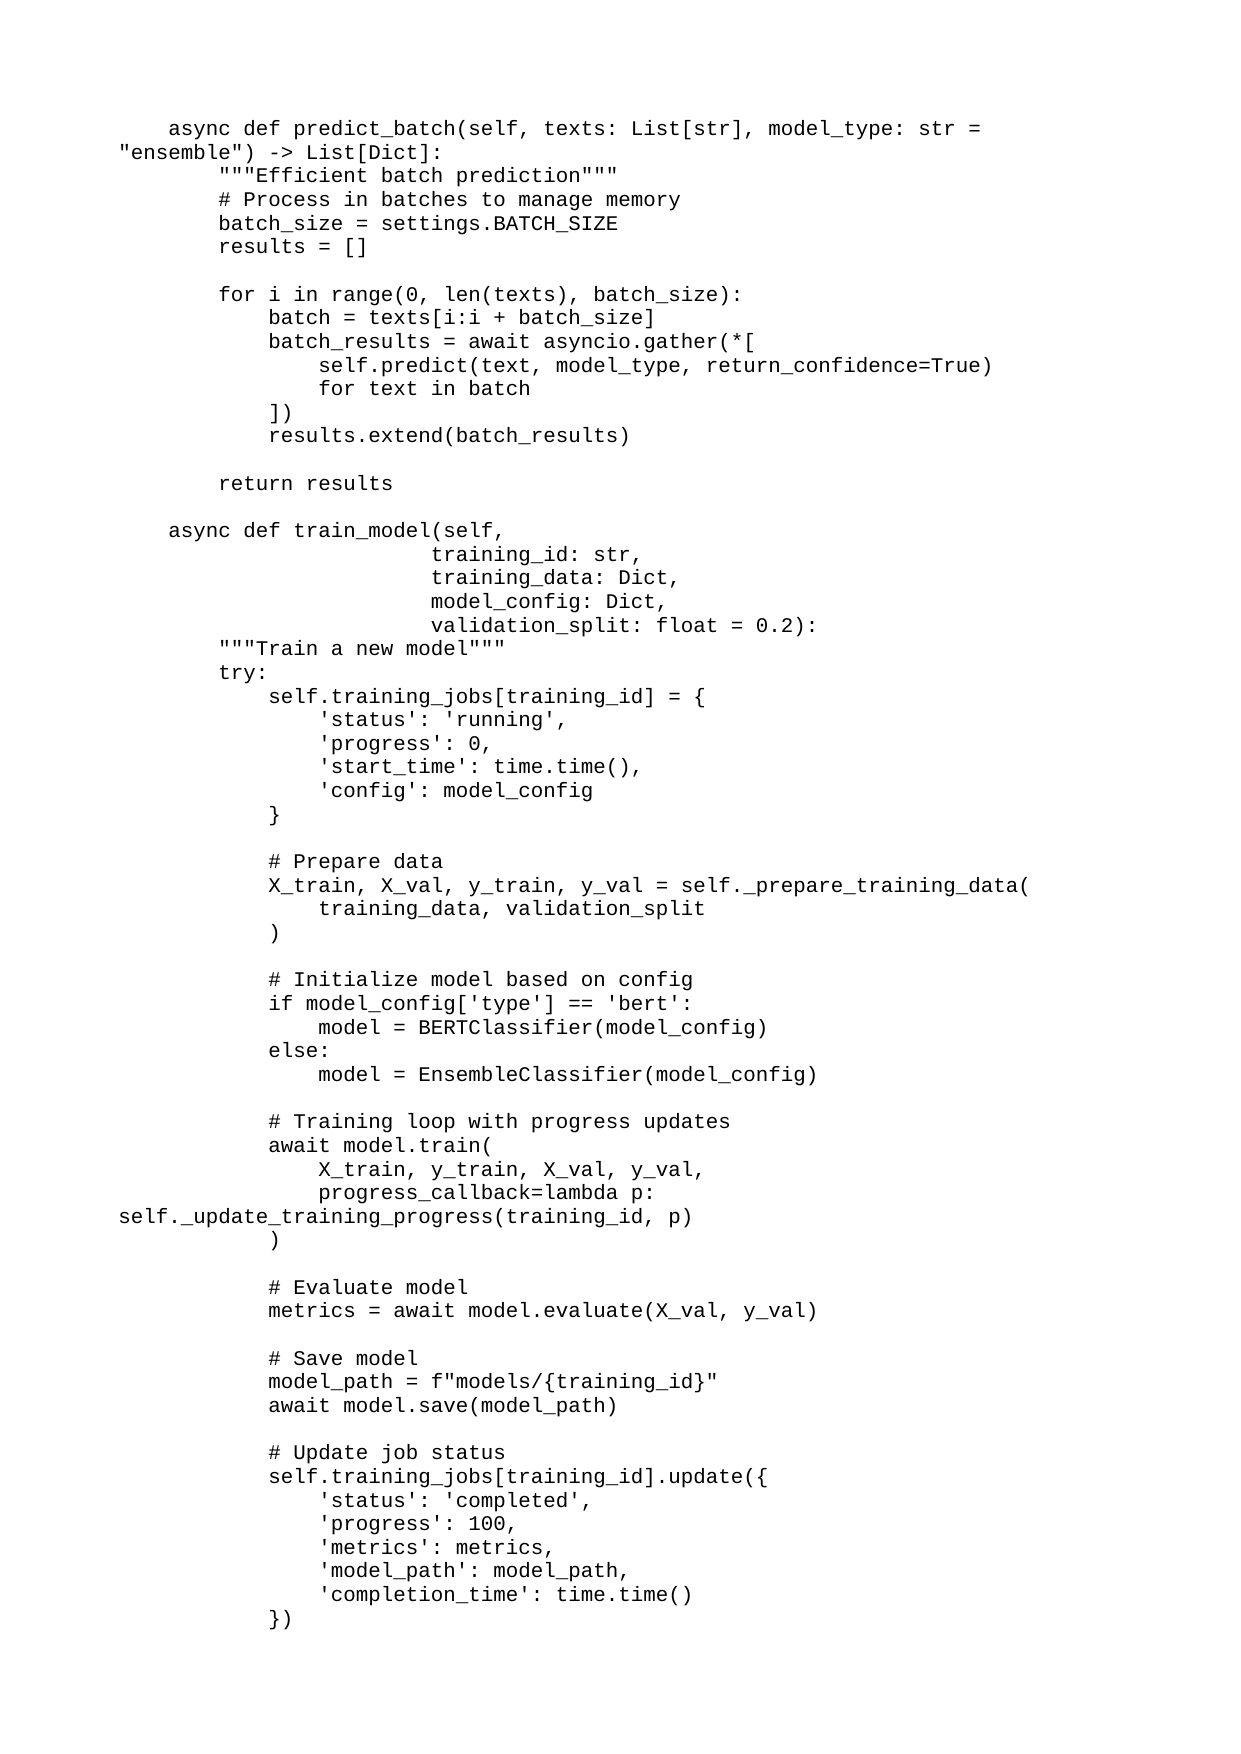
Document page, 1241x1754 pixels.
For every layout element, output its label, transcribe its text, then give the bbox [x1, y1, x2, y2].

text # Process in batches to manage memory [118, 189, 1122, 213]
text 'status': 'completed', [118, 1489, 1122, 1513]
text self.predict(text, model_type, return_confidence=True) [118, 354, 1122, 378]
text X_train, y_train, X_val, y_val, [118, 1158, 1122, 1182]
text 'metrics': metrics, [118, 1537, 1122, 1561]
text # Update job status [118, 1442, 1122, 1466]
text progress_callback=lambda p: self._update_training_progress(training_id, p) [118, 1182, 1122, 1229]
text batch_size = settings.BATCH_SIZE [118, 213, 1122, 236]
text await model.save(model_path) [118, 1395, 1122, 1419]
text else: [118, 1040, 1122, 1064]
text batch_results = await asyncio.gather(*[ [118, 331, 1122, 354]
text async def train_model(self, [118, 520, 1122, 544]
text metrics = await model.evaluate(X_val, y_val) [118, 1300, 1122, 1324]
text for text in batch [118, 378, 1122, 402]
text for i in range(0, len(texts), batch_size): [118, 284, 1122, 307]
text training_id: str, [118, 544, 1122, 567]
text 'completion_time': time.time() [118, 1584, 1122, 1608]
text # Initialize model based on config [118, 969, 1122, 993]
text if model_config['type'] == 'bert': [118, 993, 1122, 1017]
text } [118, 804, 1122, 827]
text model_config: Dict, [118, 591, 1122, 615]
text }) [118, 1608, 1122, 1631]
text # Evaluate model [118, 1277, 1122, 1300]
text 'progress': 100, [118, 1513, 1122, 1537]
text ) [118, 1229, 1122, 1253]
text 'model_path': model_path, [118, 1561, 1122, 1584]
text self.training_jobs[training_id] = { [118, 686, 1122, 709]
text results = [] [118, 236, 1122, 260]
text X_train, X_val, y_train, y_val = self._prepare_training_data( [118, 875, 1122, 898]
text ) [118, 922, 1122, 946]
text batch = texts[i:i + batch_size] [118, 307, 1122, 331]
text ]) [118, 402, 1122, 426]
text 'config': model_config [118, 780, 1122, 804]
text 'start_time': time.time(), [118, 757, 1122, 780]
text # Prepare data [118, 851, 1122, 875]
text async def predict_batch(self, texts: List[str], model_type: str = "ensemble") -> List[Dict]: [118, 118, 1122, 165]
text 'progress': 0, [118, 733, 1122, 757]
text self.training_jobs[training_id].update({ [118, 1466, 1122, 1489]
text # Training loop with progress updates [118, 1111, 1122, 1135]
text # Save model [118, 1348, 1122, 1371]
text training_data, validation_split [118, 898, 1122, 922]
text results.extend(batch_results) [118, 426, 1122, 449]
text validation_split: float = 0.2): [118, 615, 1122, 638]
text try: [118, 662, 1122, 686]
text 'status': 'running', [118, 709, 1122, 733]
text await model.train( [118, 1135, 1122, 1158]
text """Efficient batch prediction""" [118, 165, 1122, 189]
text model_path = f"models/{training_id}" [118, 1371, 1122, 1395]
text """Train a new model""" [118, 638, 1122, 662]
text model = EnsembleClassifier(model_config) [118, 1064, 1122, 1088]
text training_data: Dict, [118, 567, 1122, 591]
text return results [118, 473, 1122, 496]
text model = BERTClassifier(model_config) [118, 1017, 1122, 1040]
